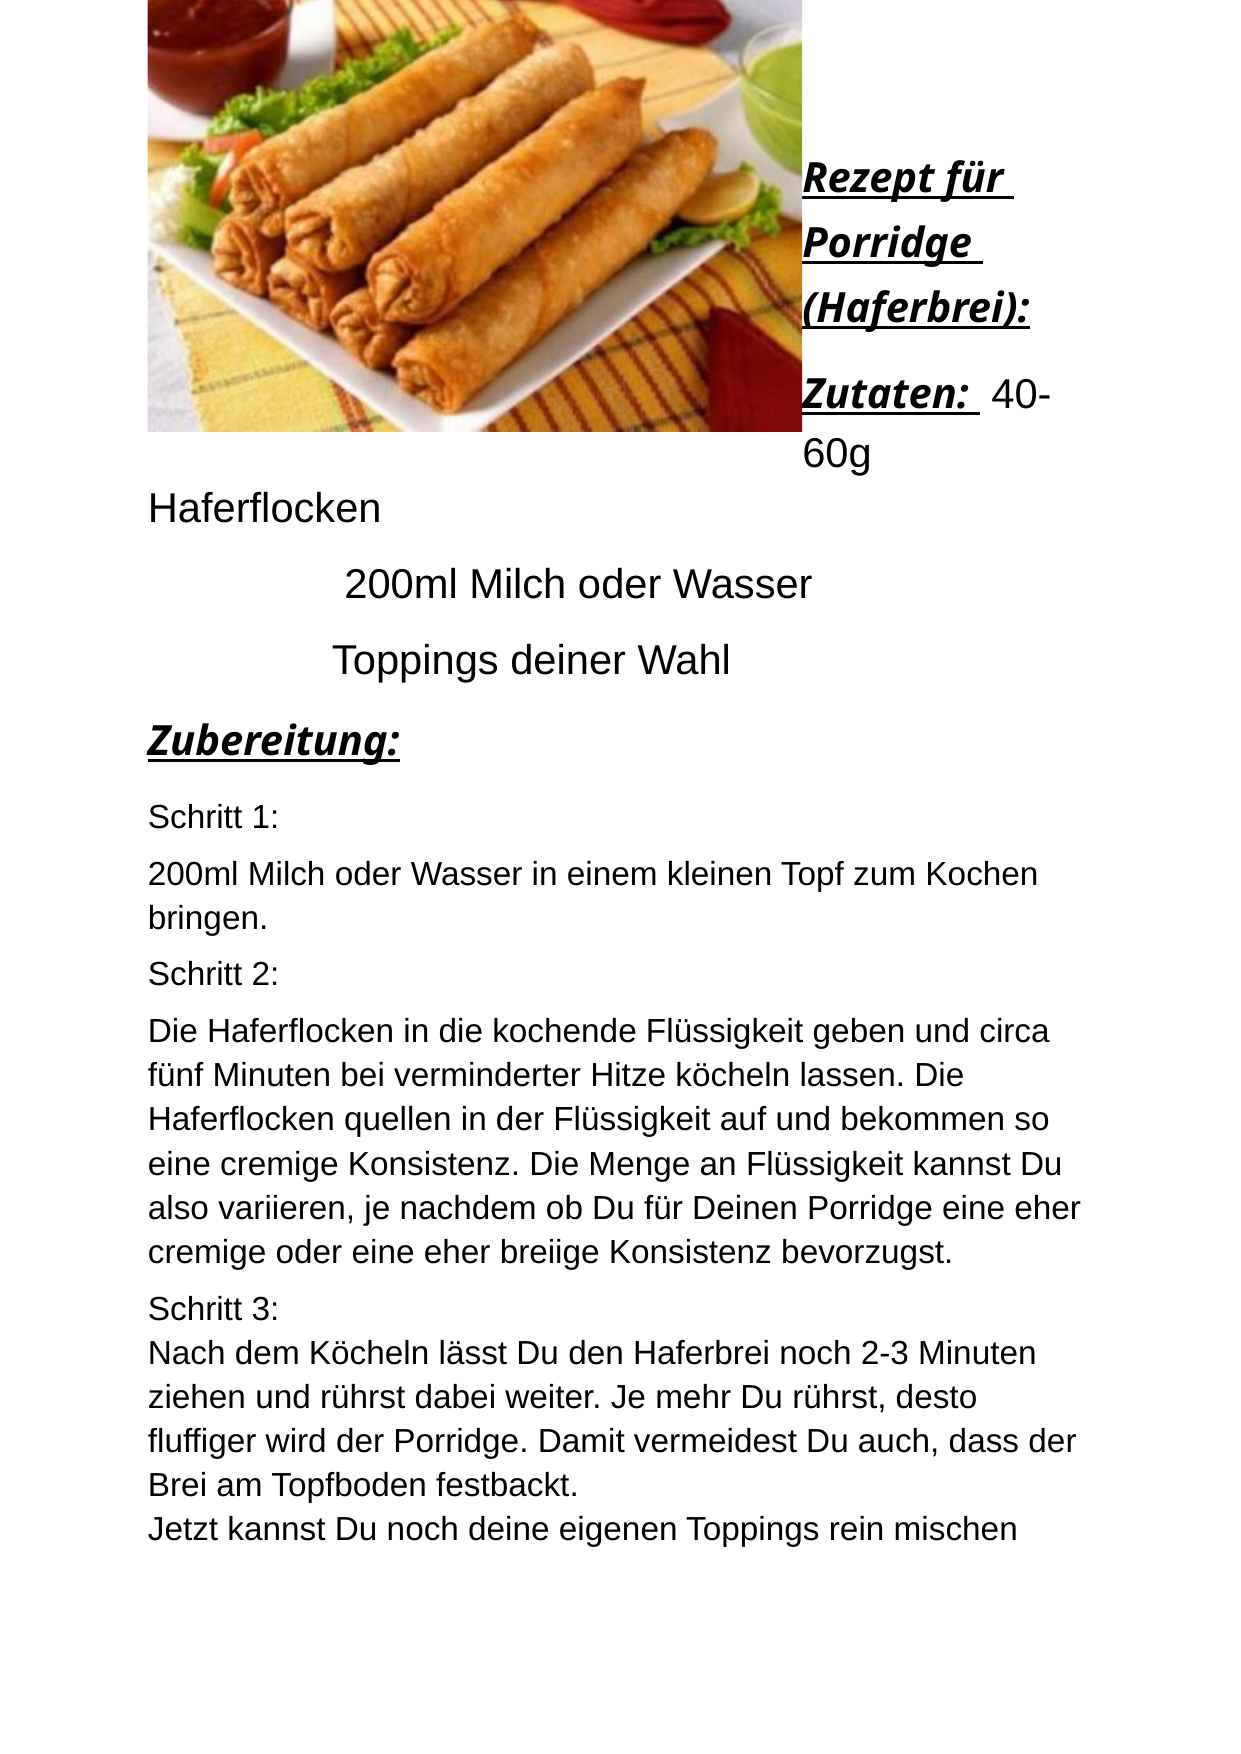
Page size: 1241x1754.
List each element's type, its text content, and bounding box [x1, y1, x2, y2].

text Schritt 3: [148, 1289, 1093, 1327]
text Die Haferflocken in die kochende Flüssigkeit geben und circa fünf Minuten bei verminderter Hitze köcheln lassen. Die Haferflocken quellen in der Flüssigkeit auf und bekommen so eine cremige Konsistenz. Die Menge an Flüssigkeit kannst Du also variieren, je nachdem ob Du für Deinen Porridge eine eher cremige oder eine eher breiige Konsistenz bevorzugst. [148, 1011, 1093, 1270]
text 200ml Milch oder Wasser [148, 559, 1093, 607]
text Schritt 1: [148, 797, 1093, 835]
text Toppings deiner Wahl [148, 635, 1093, 683]
text 200ml Milch oder Wasser in einem kleinen Topf zum Kochen bringen. [148, 854, 1093, 936]
text Jetzt kannst Du noch deine eigenen Toppings rein mischen [148, 1509, 1093, 1548]
text Schritt 2: [148, 954, 1093, 993]
text Rezept für Porridge (Haferbrei): [803, 148, 1093, 335]
text Nach dem Köcheln lässt Du den Haferbrei noch 2-3 Minuten ziehen und rührst dabei weiter. Je mehr Du rührst, desto fluffiger wird der Porridge. Damit vermeidest Du auch, dass der Brei am Topfboden festbackt. [148, 1333, 1093, 1504]
text Zutaten: 40-60g Haferflocken [148, 364, 1093, 531]
text Zubereitung: [148, 711, 1093, 768]
